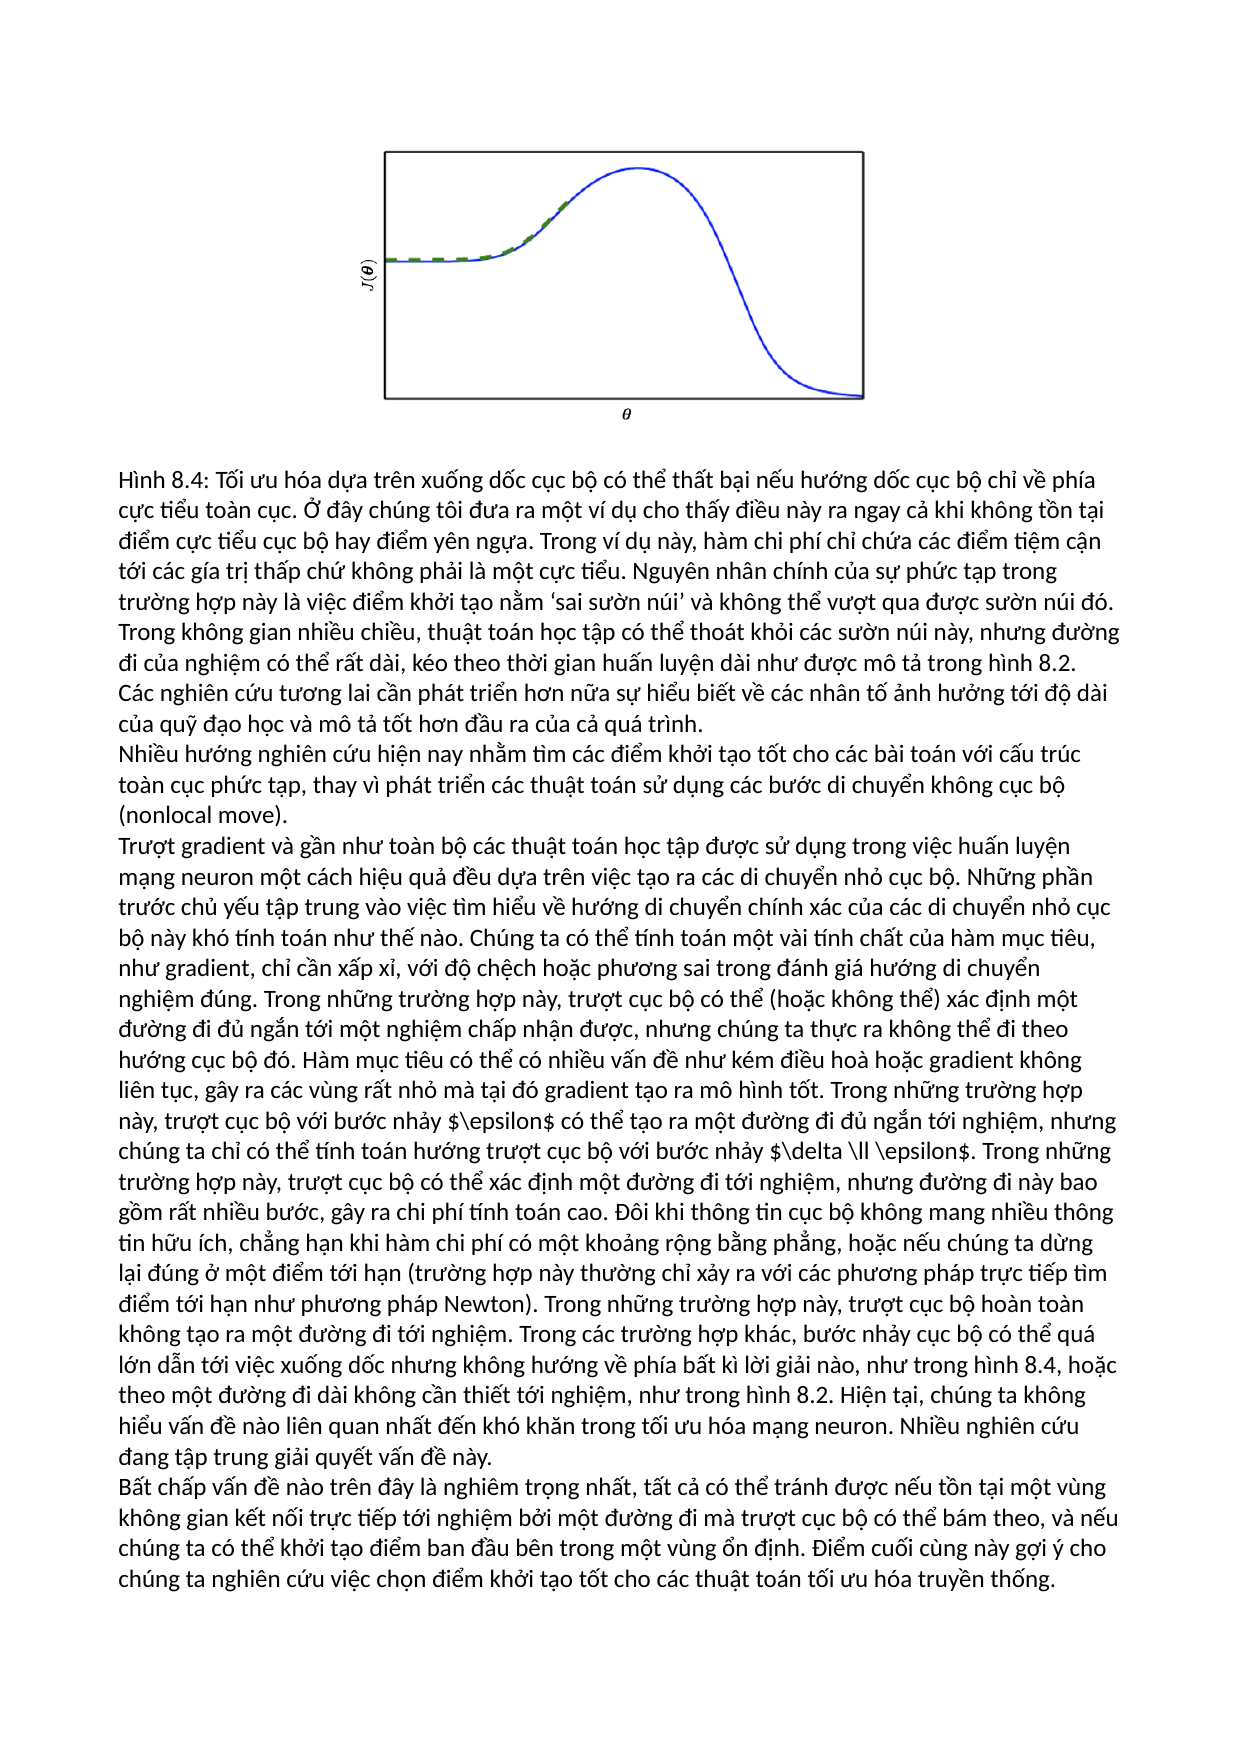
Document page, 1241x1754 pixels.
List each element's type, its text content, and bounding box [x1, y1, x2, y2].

text Hình 8.4: Tối ưu hóa dựa trên xuống dốc cục bộ có thể thất bại nếu hướng dốc cục bộ chỉ về phía cực tiểu toàn cục. Ở đây chúng tôi đưa ra một ví dụ cho thấy điều này ra ngay cả khi không tồn tại điểm cực tiểu cục bộ hay điểm yên ngựa. Trong ví dụ này, hàm chi phí chỉ chứa các điểm tiệm cận tới các gía trị thấp chứ không phải là một cực tiểu. Nguyên nhân chính của sự phức tạp trong trường hợp này là việc điểm khởi tạo nằm ‘sai sườn núi’ và không thể vượt qua được sườn núi đó. Trong không gian nhiều chiều, thuật toán học tập có thể thoát khỏi các sườn núi này, nhưng đường đi của nghiệm có thể rất dài, kéo theo thời gian huấn luyện dài như được mô tả trong hình 8.2. [118, 464, 1122, 678]
picture [127, 118, 1113, 434]
text Các nghiên cứu tương lai cần phát triển hơn nữa sự hiểu biết về các nhân tố ảnh hưởng tới độ dài của quỹ đạo học và mô tả tốt hơn đầu ra của cả quá trình. [118, 678, 1122, 739]
text Nhiều hướng nghiên cứu hiện nay nhằm tìm các điểm khởi tạo tốt cho các bài toán với cấu trúc toàn cục phức tạp, thay vì phát triển các thuật toán sử dụng các bước di chuyển không cục bộ (nonlocal move). [118, 739, 1122, 830]
text Trượt gradient và gần như toàn bộ các thuật toán học tập được sử dụng trong việc huấn luyện mạng neuron một cách hiệu quả đều dựa trên việc tạo ra các di chuyển nhỏ cục bộ. Những phần trước chủ yếu tập trung vào việc tìm hiểu về hướng di chuyển chính xác của các di chuyển nhỏ cục bộ này khó tính toán như thế nào. Chúng ta có thể tính toán một vài tính chất của hàm mục tiêu, như gradient, chỉ cần xấp xỉ, với độ chệch hoặc phương sai trong đánh giá hướng di chuyển nghiệm đúng. Trong những trường hợp này, trượt cục bộ có thể (hoặc không thể) xác định một đường đi đủ ngắn tới một nghiệm chấp nhận được, nhưng chúng ta thực ra không thể đi theo hướng cục bộ đó. Hàm mục tiêu có thể có nhiều vấn đề như kém điều hoà hoặc gradient không liên tục, gây ra các vùng rất nhỏ mà tại đó gradient tạo ra mô hình tốt. Trong những trường hợp này, trượt cục bộ với bước nhảy $\epsilon$ có thể tạo ra một đường đi đủ ngắn tới nghiệm, nhưng chúng ta chỉ có thể tính toán hướng trượt cục bộ với bước nhảy $\delta \ll \epsilon$. Trong những trường hợp này, trượt cục bộ có thể xác định một đường đi tới nghiệm, nhưng đường đi này bao gồm rất nhiều bước, gây ra chi phí tính toán cao. Đôi khi thông tin cục bộ không mang nhiều thông tin hữu ích, chẳng hạn khi hàm chi phí có một khoảng rộng bằng phẳng, hoặc nếu chúng ta dừng lại đúng ở một điểm tới hạn (trường hợp này thường chỉ xảy ra với các phương pháp trực tiếp tìm điểm tới hạn như phương pháp Newton). Trong những trường hợp này, trượt cục bộ hoàn toàn không tạo ra một đường đi tới nghiệm. Trong các trường hợp khác, bước nhảy cục bộ có thể quá lớn dẫn tới việc xuống dốc nhưng không hướng về phía bất kì lời giải nào, như trong hình 8.4, hoặc theo một đường đi dài không cần thiết tới nghiệm, như trong hình 8.2. Hiện tại, chúng ta không hiểu vấn đề nào liên quan nhất đến khó khăn trong tối ưu hóa mạng neuron. Nhiều nghiên cứu đang tập trung giải quyết vấn đề này. [118, 830, 1122, 1471]
text Bất chấp vấn đề nào trên đây là nghiêm trọng nhất, tất cả có thể tránh được nếu tồn tại một vùng không gian kết nối trực tiếp tới nghiệm bởi một đường đi mà trượt cục bộ có thể bám theo, và nếu chúng ta có thể khởi tạo điểm ban đầu bên trong một vùng ổn định. Điểm cuối cùng này gợi ý cho chúng ta nghiên cứu việc chọn điểm khởi tạo tốt cho các thuật toán tối ưu hóa truyền thống. [118, 1471, 1122, 1593]
